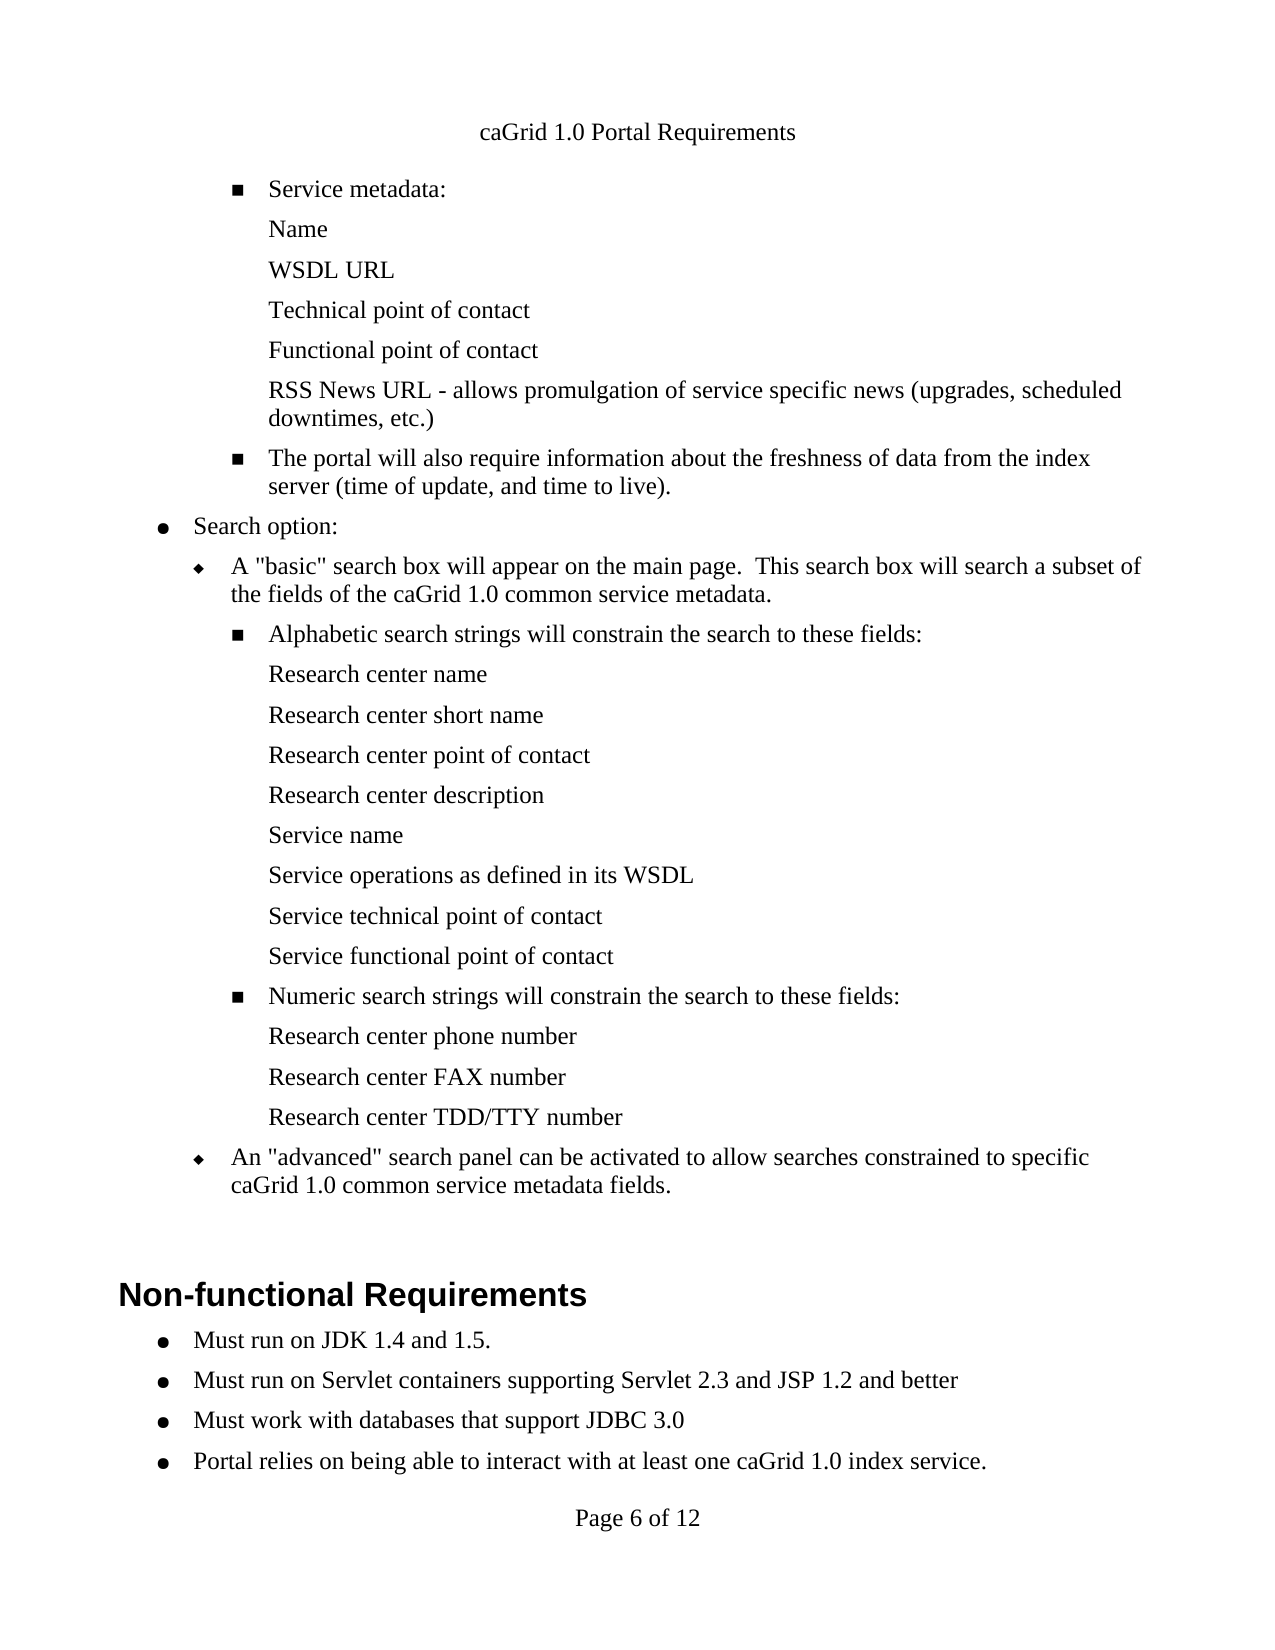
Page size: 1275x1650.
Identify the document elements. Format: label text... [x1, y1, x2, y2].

list Research center phone number [231, 1022, 1157, 1050]
list Name [231, 216, 1157, 243]
list A "basic" search box will appear on the main page. This search box will search a subset of the fields of the caGrid 1.0 common service metadata. [193, 552, 1157, 608]
list Research center description [231, 781, 1157, 809]
list Numeric search strings will constrain the search to these fields: [231, 982, 1157, 1010]
list Portal relies on being able to interact with at least one caGrid 1.0 index service. [156, 1447, 1157, 1474]
list Must work with databases that support JDBC 3.0 [156, 1407, 1157, 1434]
list Service operations as defined in its WSDL [231, 862, 1157, 889]
list Research center point of contact [231, 741, 1157, 769]
list Service name [231, 821, 1157, 849]
list WSDL URL [231, 256, 1157, 283]
list RSS News URL - allows promulgation of service specific news (upgrades, scheduled downtimes, etc.) [231, 376, 1157, 432]
list Technical point of contact [231, 296, 1157, 324]
list Search option: [156, 512, 1157, 540]
list The portal will also require information about the freshness of data from the index server (time of update, and time to live). [231, 444, 1157, 500]
list Research center TDD/TTY number [231, 1103, 1157, 1131]
list Alphabetic search strings will constrain the search to these fields: [231, 620, 1157, 648]
subtitle Non-functional Requirements [118, 1276, 1157, 1314]
list Service technical point of contact [231, 902, 1157, 929]
list Service metadata: [231, 175, 1157, 203]
list Functional point of contact [231, 336, 1157, 364]
list Must run on Servlet containers supporting Servlet 2.3 and JSP 1.2 and better [156, 1366, 1157, 1394]
list Research center short name [231, 701, 1157, 728]
list Research center name [231, 661, 1157, 688]
list Research center FAX number [231, 1063, 1157, 1090]
list An "advanced" search panel can be activated to allow searches constrained to specific caGrid 1.0 common service metadata fields. [193, 1143, 1157, 1198]
list Service functional point of contact [231, 942, 1157, 970]
list Must run on JDK 1.4 and 1.5. [156, 1326, 1157, 1354]
